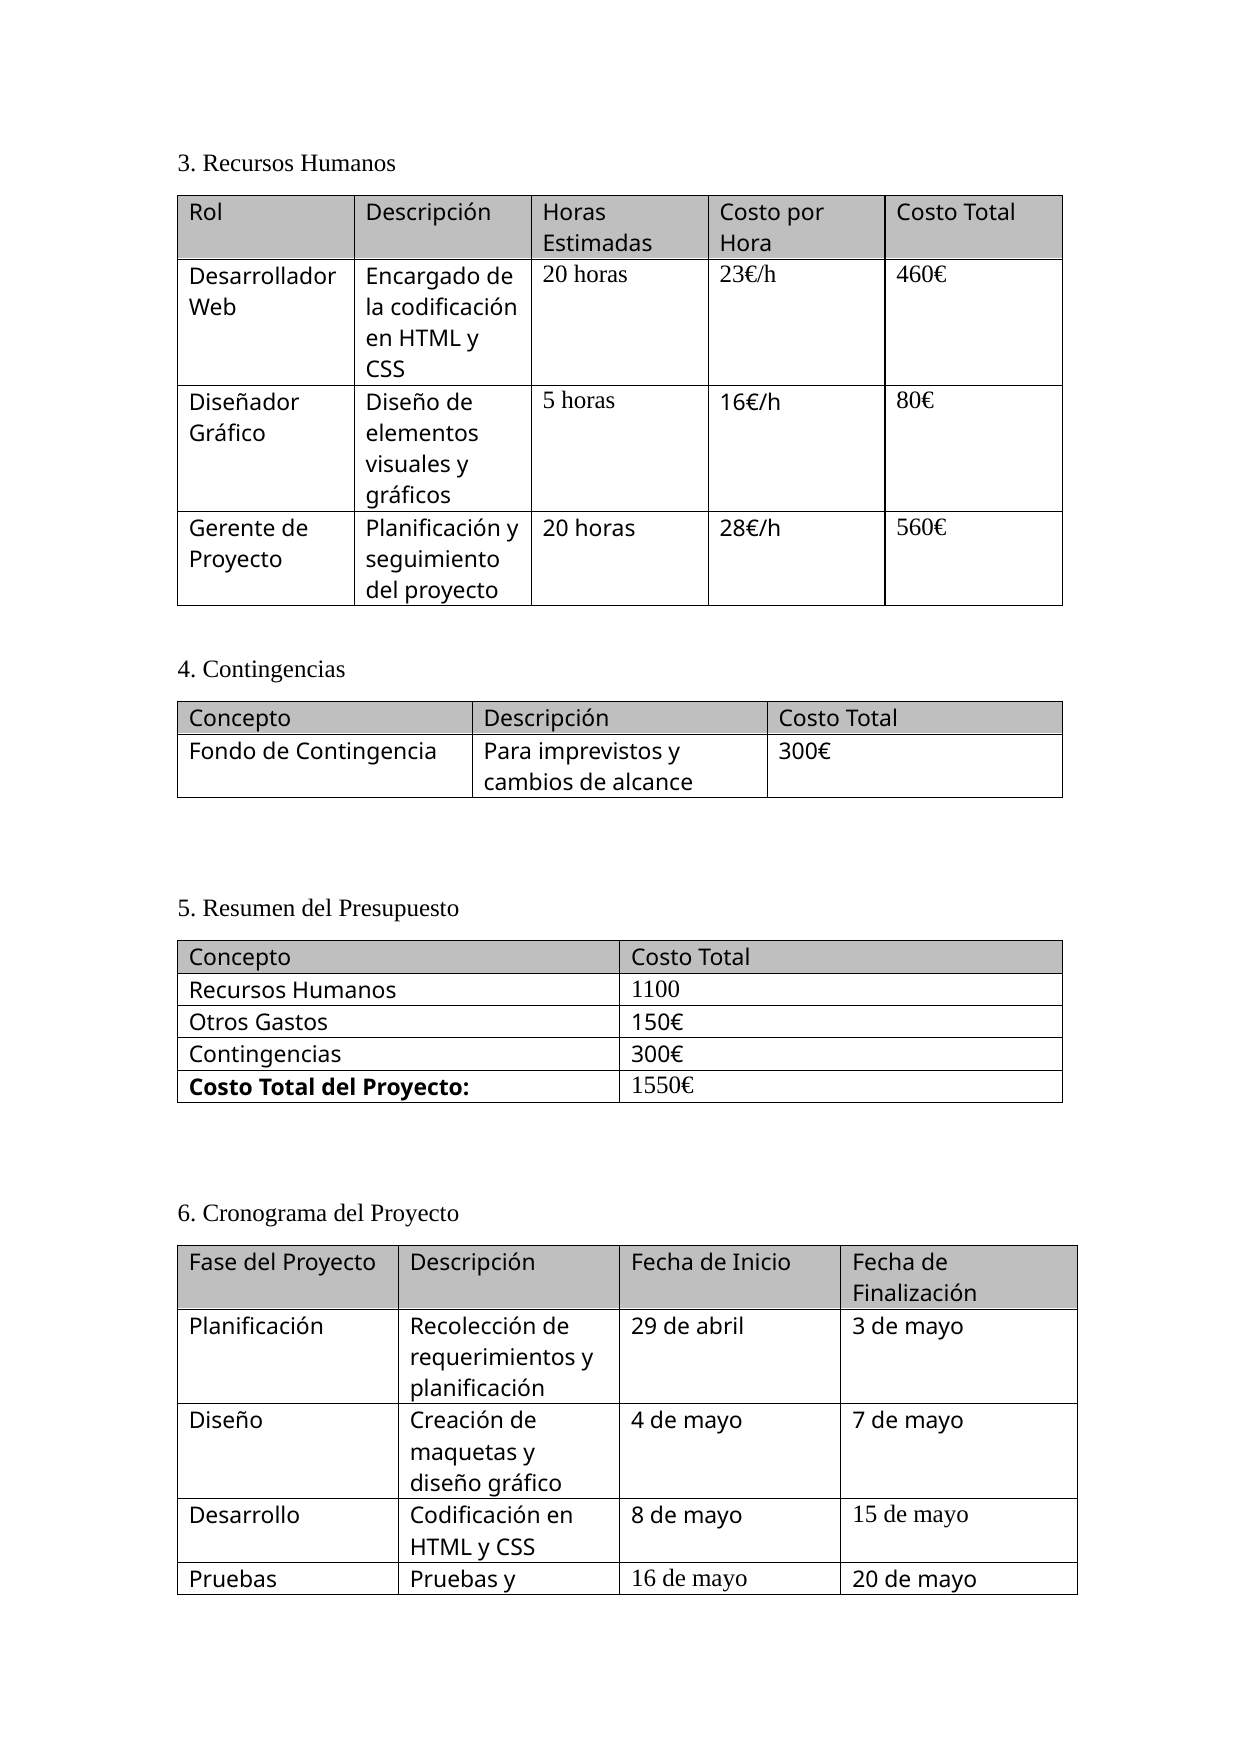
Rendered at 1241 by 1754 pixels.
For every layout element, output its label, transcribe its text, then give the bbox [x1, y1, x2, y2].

table_cell Desarrollador Web [178, 260, 354, 384]
table_cell 1100 [620, 974, 1062, 1005]
table_cell Fondo de Contingencia [178, 735, 472, 797]
table_cell Para imprevistos y cambios de alcance [473, 735, 767, 797]
table_cell Diseño de elementos visuales y gráficos [355, 386, 531, 511]
table_cell 1550€ [620, 1071, 1062, 1102]
table_cell 20 de mayo [841, 1563, 1077, 1594]
table_cell Encargado de la codificación en HTML y CSS [355, 260, 531, 384]
table_header Costo por Hora [709, 196, 884, 258]
table_header Concepto [178, 941, 619, 973]
table_cell 300€ [620, 1038, 1062, 1069]
table_cell 29 de abril [620, 1310, 840, 1403]
text 4. Contingencias [177, 654, 1063, 683]
table_header Concepto [178, 702, 472, 733]
table_cell Gerente de Proyecto [178, 512, 354, 605]
table_header Descripción [473, 702, 767, 733]
table_cell Creación de maquetas y diseño gráfico [399, 1404, 619, 1498]
table_header Fecha de Inicio [620, 1246, 840, 1308]
table_header Costo Total [620, 941, 1062, 973]
table_cell Codificación en HTML y CSS [399, 1499, 619, 1562]
table_header Fecha de Finalización [841, 1246, 1077, 1308]
table_cell 5 horas [532, 386, 708, 511]
table_cell 3 de mayo [841, 1310, 1077, 1403]
table_header Rol [178, 196, 354, 258]
text 3. Recursos Humanos [177, 148, 1063, 176]
table_cell Diseño [178, 1404, 398, 1498]
table_cell Recursos Humanos [178, 974, 619, 1005]
table_cell 28€/h [709, 512, 884, 605]
table_cell Otros Gastos [178, 1006, 619, 1037]
table_cell 20 horas [532, 260, 708, 384]
table_cell Contingencias [178, 1038, 619, 1069]
table_cell 300€ [768, 735, 1062, 797]
table_cell 8 de mayo [620, 1499, 840, 1562]
table_cell Desarrollo [178, 1499, 398, 1562]
table_cell 560€ [886, 512, 1062, 605]
table_cell 20 horas [532, 512, 708, 605]
table_header Descripción [399, 1246, 619, 1308]
text 6. Cronograma del Proyecto [177, 1198, 1063, 1226]
table_header Horas Estimadas [532, 196, 708, 258]
table_cell 4 de mayo [620, 1404, 840, 1498]
table_cell 80€ [886, 386, 1062, 511]
table_cell 15 de mayo [841, 1499, 1077, 1562]
table_cell Planificación [178, 1310, 398, 1403]
table_cell 16€/h [709, 386, 884, 511]
table_cell Diseñador Gráfico [178, 386, 354, 511]
table_cell 7 de mayo [841, 1404, 1077, 1498]
table_cell 150€ [620, 1006, 1062, 1037]
table_header Costo Total [886, 196, 1062, 258]
text 5. Resumen del Presupuesto [177, 893, 1063, 922]
table_cell 460€ [886, 260, 1062, 384]
table_cell Costo Total del Proyecto: [178, 1071, 619, 1102]
table_cell Planificación y seguimiento del proyecto [355, 512, 531, 605]
table_header Descripción [355, 196, 531, 258]
table_header Fase del Proyecto [178, 1246, 398, 1308]
table_cell Pruebas [178, 1563, 398, 1594]
table_cell 23€/h [709, 260, 884, 384]
table_cell 16 de mayo [620, 1563, 840, 1594]
table_cell Pruebas y [399, 1563, 619, 1594]
table_header Costo Total [768, 702, 1062, 733]
table_cell Recolección de requerimientos y planificación [399, 1310, 619, 1403]
